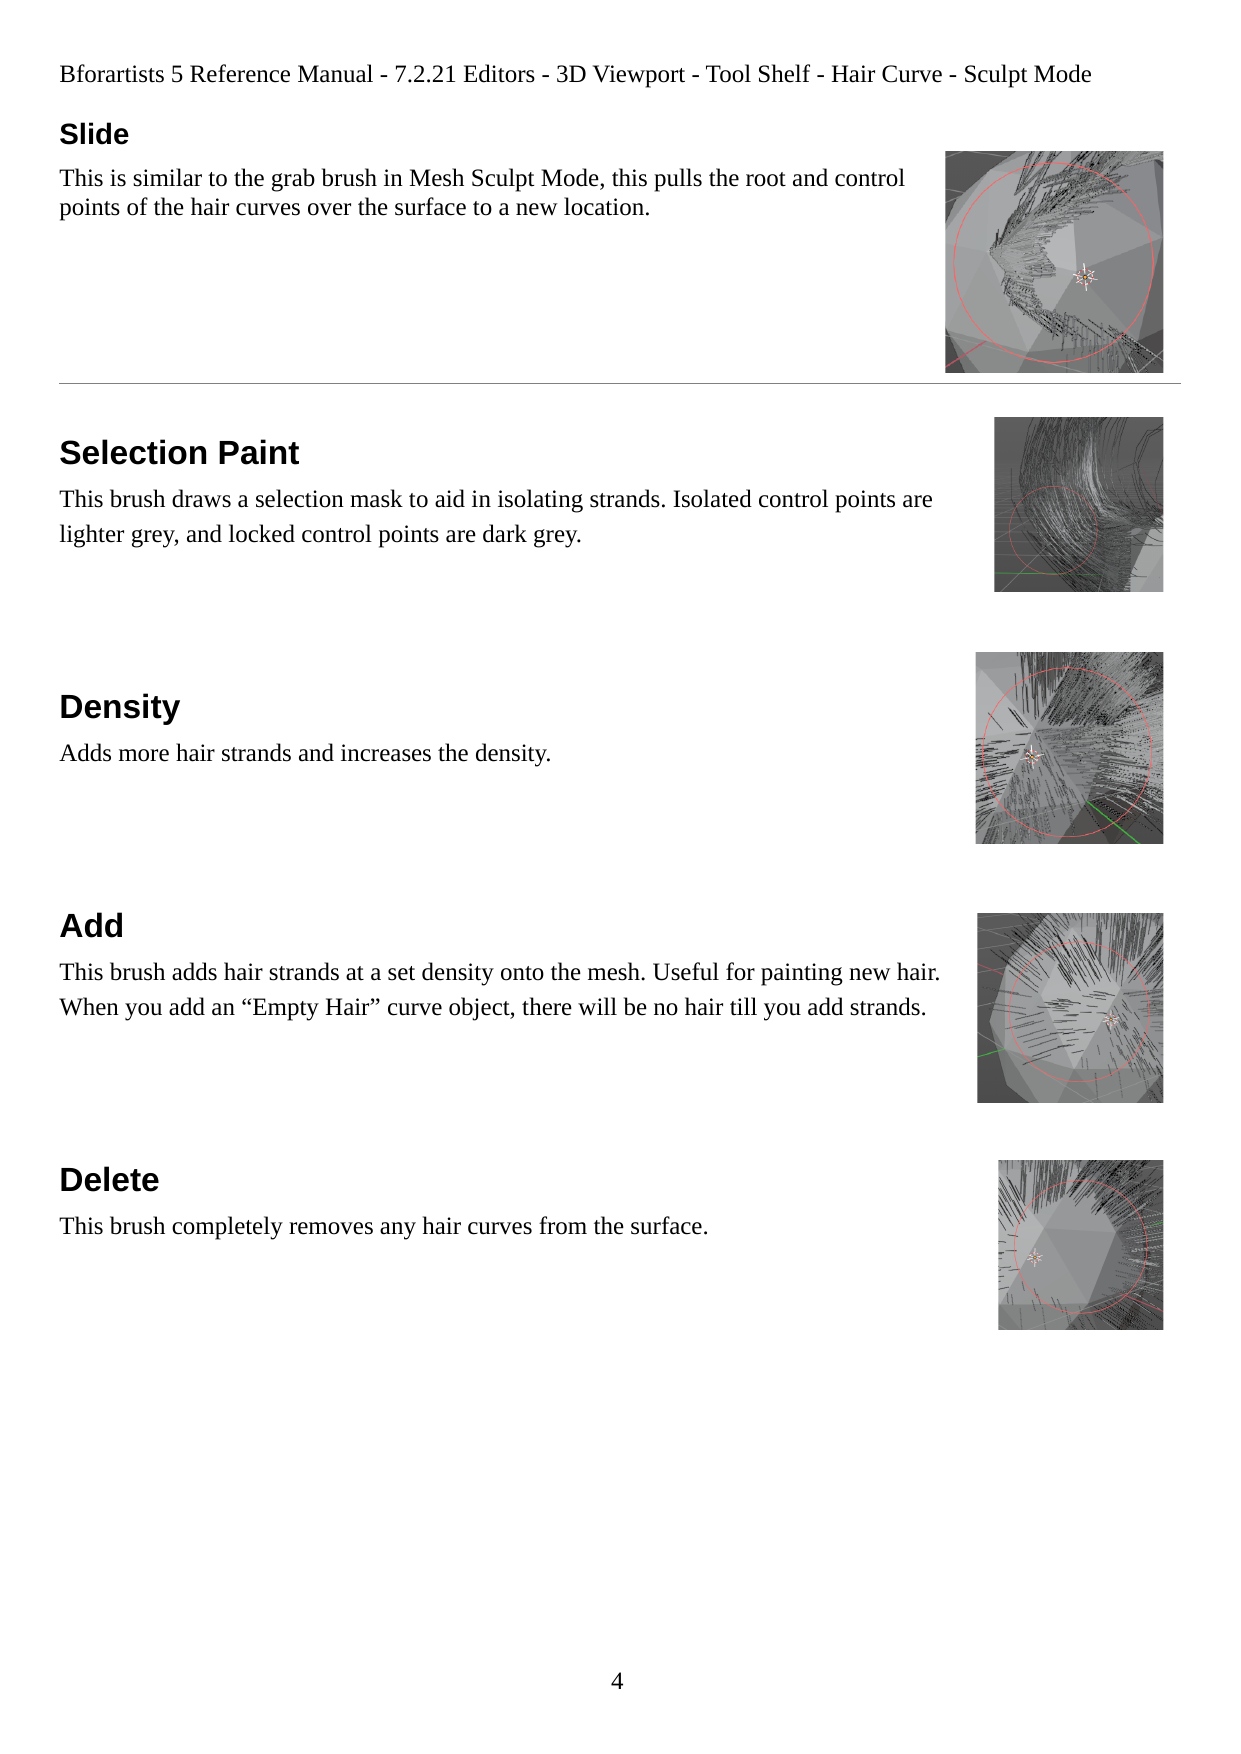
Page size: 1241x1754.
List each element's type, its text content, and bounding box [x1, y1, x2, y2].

subtitle [1164, 1160, 1181, 1198]
picture [945, 151, 1164, 373]
picture [975, 652, 1164, 844]
subtitle Add [59, 906, 1181, 945]
subtitle [1164, 433, 1181, 472]
subtitle [1164, 687, 1181, 726]
picture [998, 1160, 1164, 1330]
subtitle Slide [59, 117, 1181, 151]
text This is similar to the grab brush in Mesh Sculpt Mode, this pulls the root and control points of the hair curves over the surface to a new location. [59, 163, 945, 221]
picture [994, 417, 1164, 592]
text This brush adds hair strands at a set density onto the mesh. Useful for painting new hair. When you add an “Empty Hair” curve object, there will be no hair till you add strands. [59, 957, 977, 1020]
text This brush completely removes any hair curves from the surface. [59, 1211, 998, 1239]
text Adds more hair strands and increases the density. [59, 738, 975, 767]
subtitle Delete [59, 1160, 998, 1198]
subtitle Selection Paint [59, 433, 994, 472]
text This brush draws a selection mask to aid in isolating strands. Isolated control points are lighter grey, and locked control points are dark grey. [59, 484, 994, 548]
subtitle Density [59, 687, 975, 726]
picture [977, 913, 1164, 1103]
